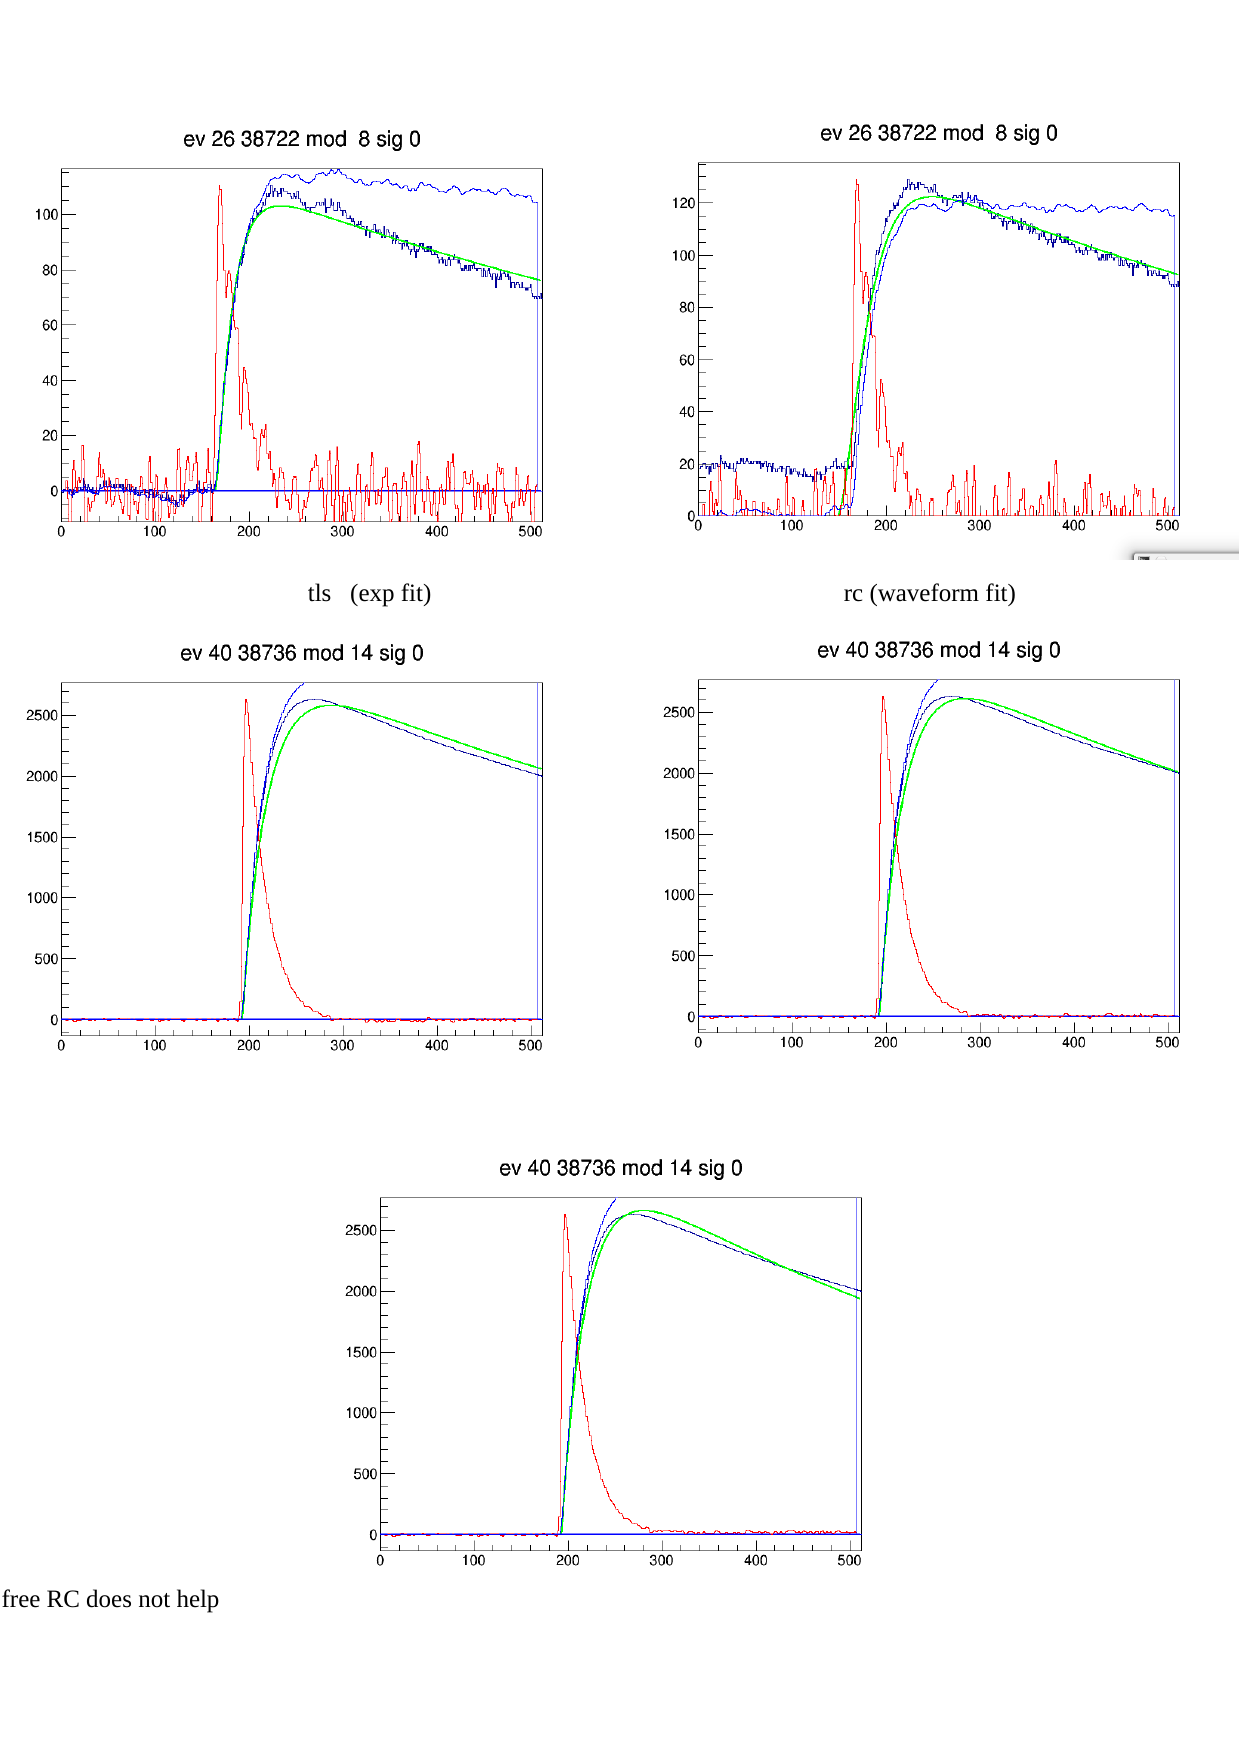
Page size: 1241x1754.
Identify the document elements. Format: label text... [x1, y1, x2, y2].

text free RC does not help [1, 1584, 1239, 1613]
picture [1, 638, 602, 1080]
picture [1, 124, 602, 566]
picture [638, 635, 1239, 1077]
text tls (exp fit) rc (waveform fit) [1, 578, 1239, 607]
picture [320, 1153, 920, 1595]
picture [638, 118, 1239, 560]
